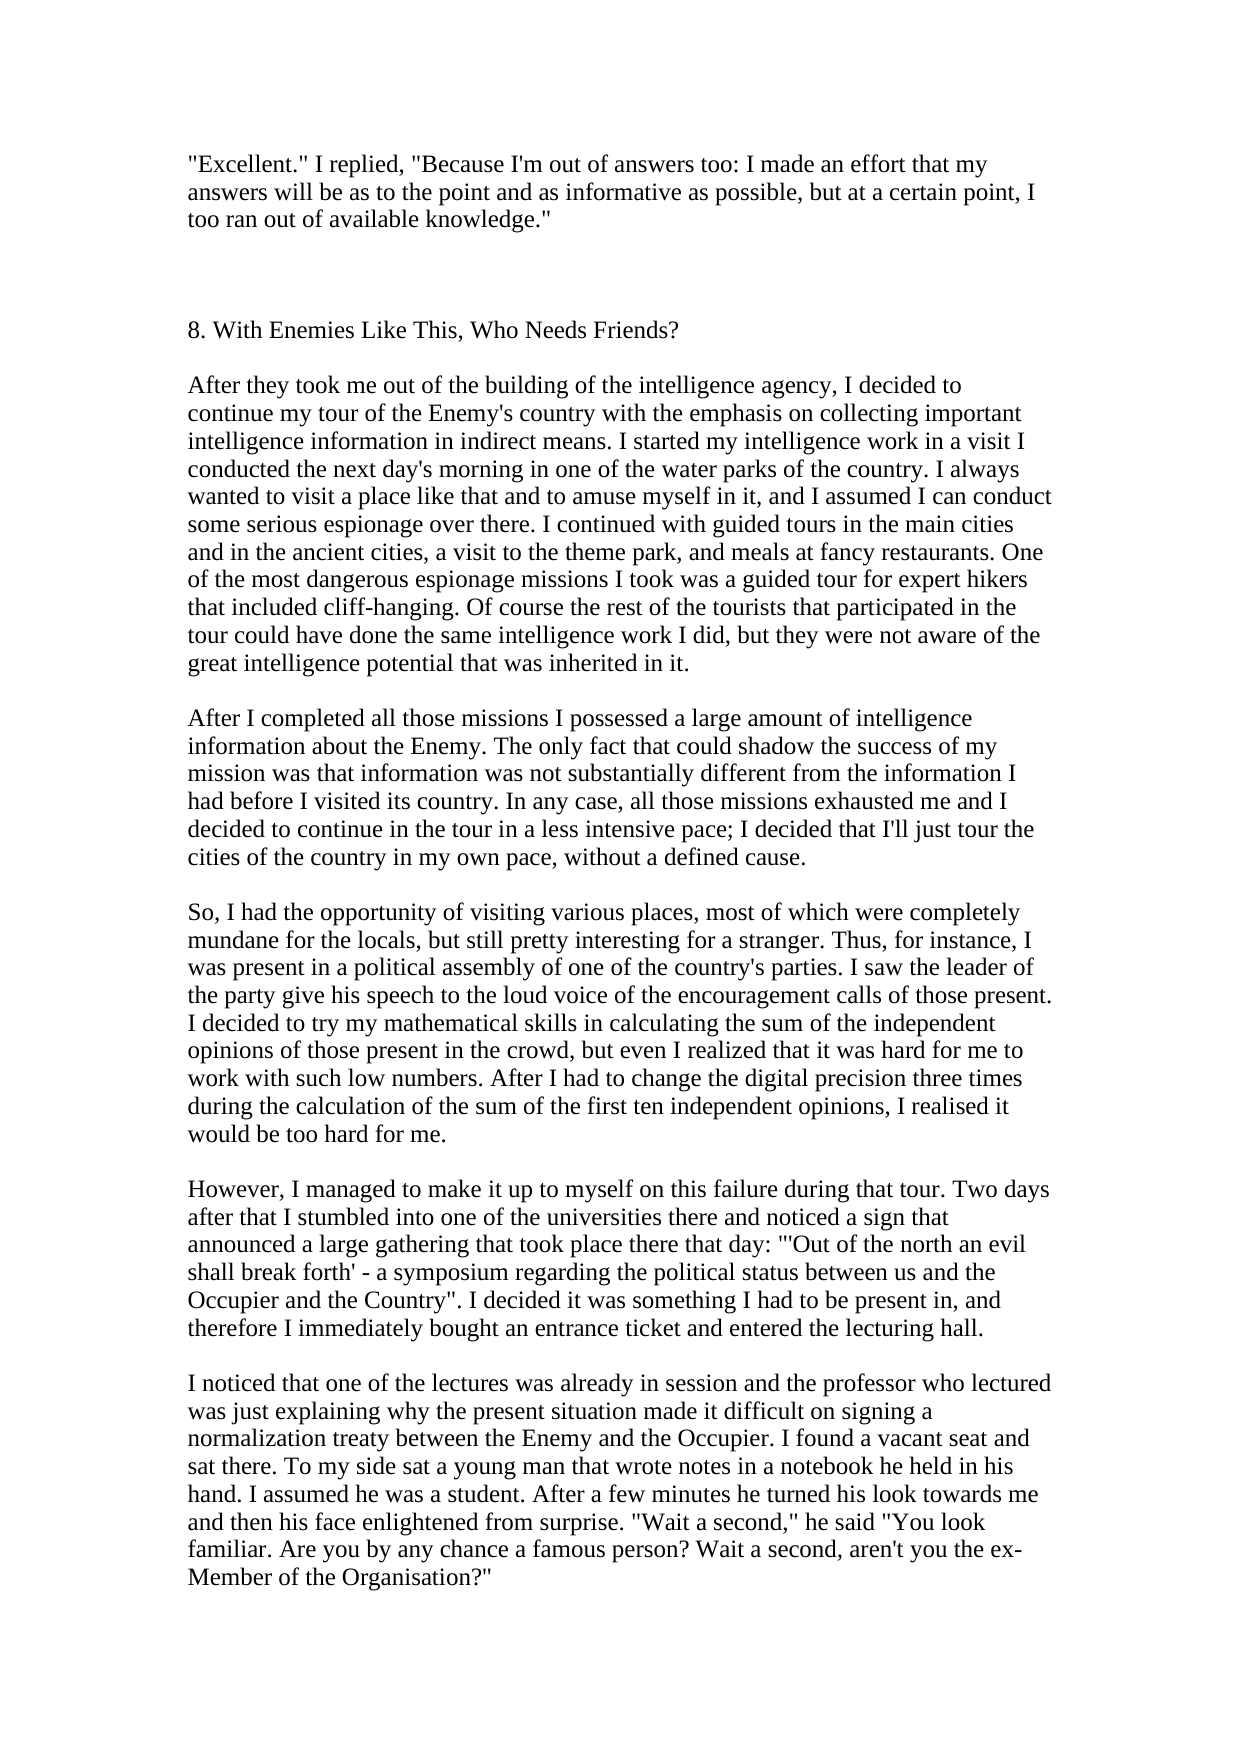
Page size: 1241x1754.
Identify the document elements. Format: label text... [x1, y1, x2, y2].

text 8. With Enemies Like This, Who Needs Friends? [187, 316, 1053, 344]
text I noticed that one of the lectures was already in session and the professor who lectured was just explaining why the present situation made it difficult on signing a normalization treaty between the Enemy and the Occupier. I found a vacant seat and sat there. To my side sat a young man that wrote notes in a notebook he held in his hand. I assumed he was a student. After a few minutes he turned his look towards me and then his face enlightened from surprise. "Wait a second," he said "You look familiar. Are you by any chance a famous person? Wait a second, aren't you the ex-Member of the Organisation?" [187, 1369, 1053, 1591]
text "Excellent." I replied, "Because I'm out of answers too: I made an effort that my answers will be as to the point and as informative as possible, but at a certain point, I too ran out of available knowledge." [187, 150, 1053, 233]
text However, I managed to make it up to myself on this failure during that tour. Two days after that I stumbled into one of the universities there and noticed a sign that announced a large gathering that took place there that day: "'Out of the north an evil shall break forth' - a symposium regarding the political status between us and the Occupier and the Country". I decided it was something I had to be present in, and therefore I immediately bought an entrance ticket and entered the lecturing hall. [187, 1175, 1053, 1341]
text After they took me out of the building of the intelligence agency, I decided to continue my tour of the Enemy's country with the emphasis on collecting important intelligence information in indirect means. I started my intelligence work in a visit I conducted the next day's morning in one of the water parks of the country. I always wanted to visit a place like that and to amuse myself in it, and I assumed I can conduct some serious espionage over there. I continued with guided tours in the main cities and in the ancient cities, a visit to the theme park, and meals at fancy restaurants. One of the most dangerous espionage missions I took was a guided tour for expert hikers that included cliff-hanging. Of course the rest of the tourists that participated in the tour could have done the same intelligence work I did, but they were not aware of the great intelligence potential that was inherited in it. [187, 372, 1053, 676]
text So, I had the opportunity of visiting various places, most of which were completely mundane for the locals, but still pretty interesting for a stranger. Thus, for instance, I was present in a political assembly of one of the country's parties. I saw the leader of the party give his speech to the loud voice of the encouragement calls of those present. I decided to try my mathematical skills in calculating the sum of the independent opinions of those present in the crowd, but even I realized that it was hard for me to work with such low numbers. After I had to change the digital precision three times during the calculation of the sum of the first ten independent opinions, I realised it would be too hard for me. [187, 898, 1053, 1147]
text After I completed all those missions I possessed a large amount of intelligence information about the Enemy. The only fact that could shadow the success of my mission was that information was not substantially different from the information I had before I visited its country. In any case, all those missions exhausted me and I decided to continue in the tour in a less intensive pace; I decided that I'll just tour the cities of the country in my own pace, without a defined cause. [187, 704, 1053, 870]
